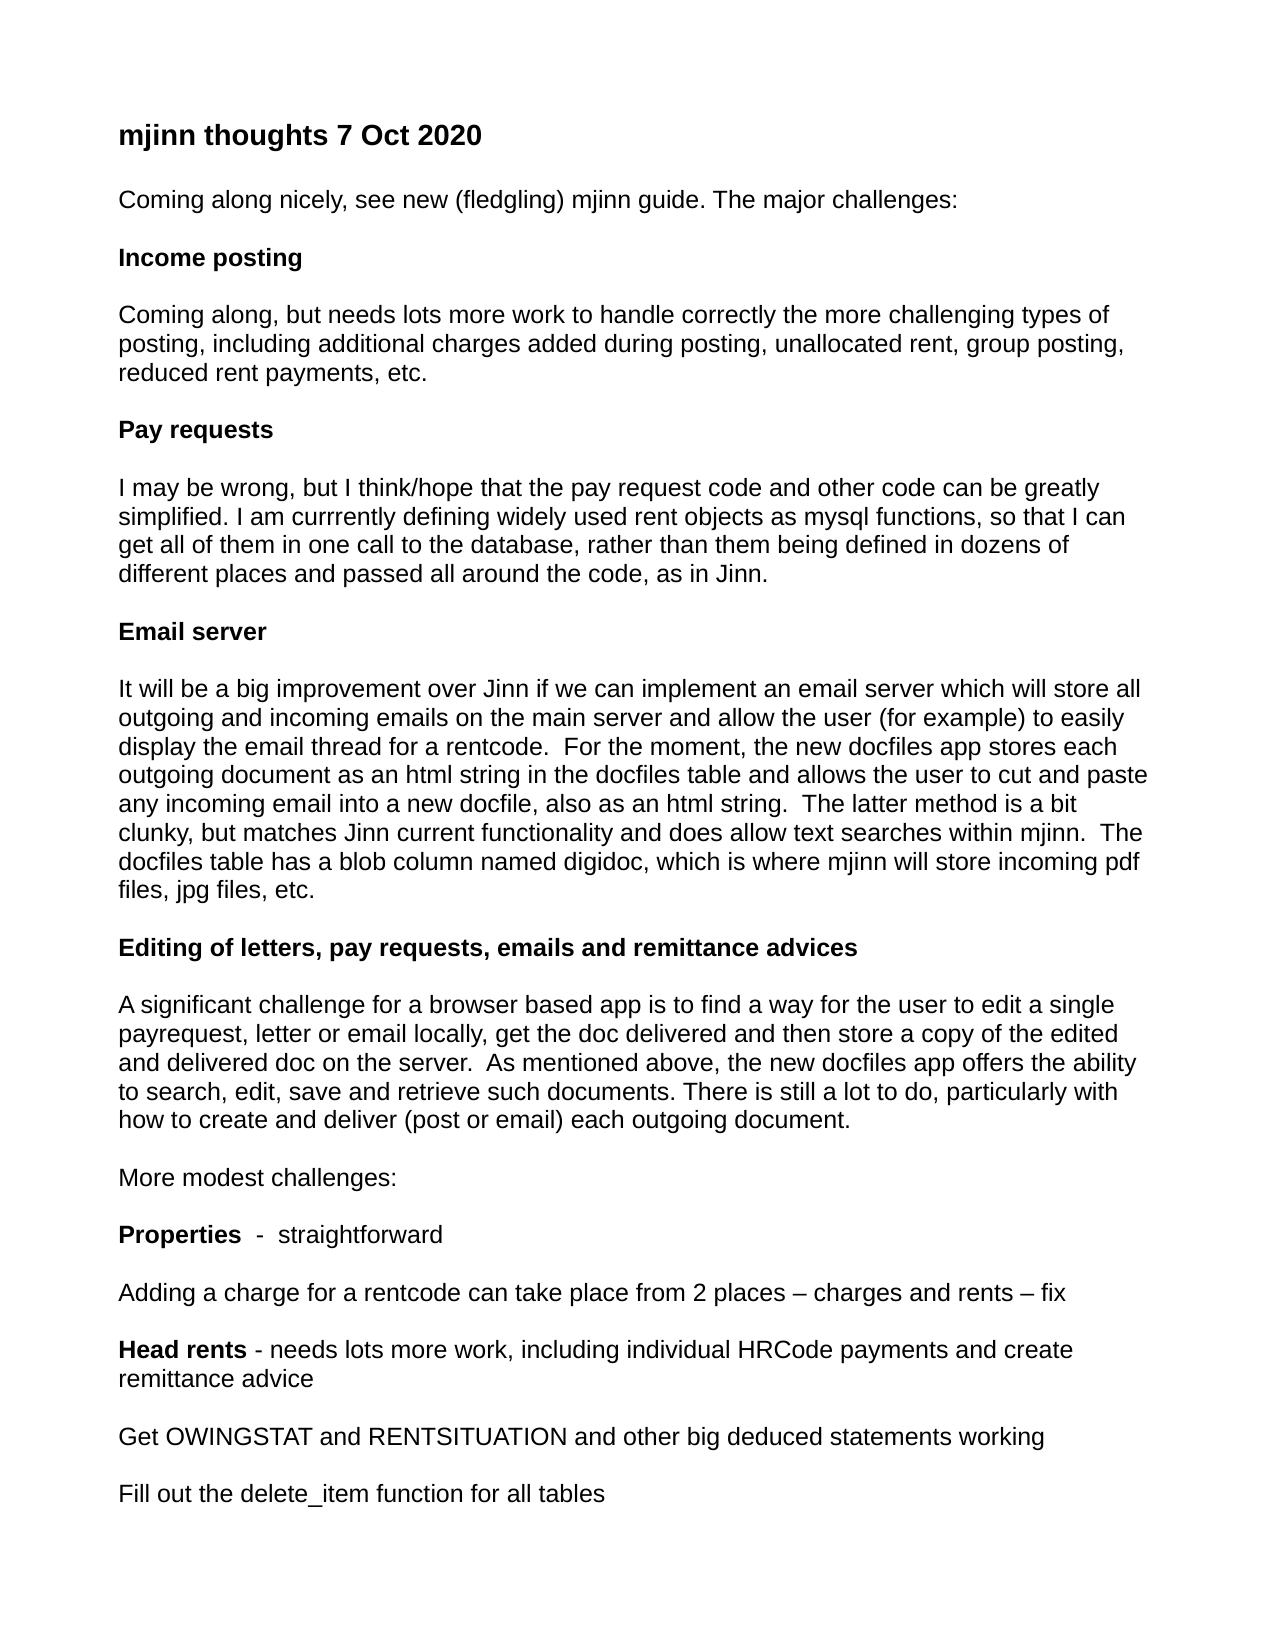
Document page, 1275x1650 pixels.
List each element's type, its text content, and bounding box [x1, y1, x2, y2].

text mjinn thoughts 7 Oct 2020 [118, 118, 1157, 152]
text Fill out the delete_item function for all tables [118, 1479, 1157, 1508]
text Editing of letters, pay requests, emails and remittance advices [118, 933, 1157, 961]
text Head rents - needs lots more work, including individual HRCode payments and create remittance advice [118, 1335, 1157, 1393]
text It will be a big improvement over Jinn if we can implement an email server which will store all outgoing and incoming emails on the main server and allow the user (for example) to easily display the email thread for a rentcode. For the moment, the new docfiles app stores each outgoing document as an html string in the docfiles table and allows the user to cut and paste any incoming email into a new docfile, also as an html string. The latter method is a bit clunky, but matches Jinn current functionality and does allow text searches within mjinn. The docfiles table has a blob column named digidoc, which is where mjinn will store incoming pdf files, jpg files, etc. [118, 674, 1157, 904]
text I may be wrong, but I think/hope that the pay request code and other code can be greatly simplified. I am currrently defining widely used rent objects as mysql functions, so that I can get all of them in one call to the database, rather than them being defined in dozens of different places and passed all around the code, as in Jinn. [118, 473, 1157, 588]
text Income posting [118, 243, 1157, 271]
text Get OWINGSTAT and RENTSITUATION and other big deduced statements working [118, 1421, 1157, 1450]
text Adding a charge for a rentcode can take place from 2 places – charges and rents – fix [118, 1278, 1157, 1306]
text Pay requests [118, 415, 1157, 444]
text More modest challenges: [118, 1163, 1157, 1191]
text Coming along nicely, see new (fledgling) mjinn guide. The major challenges: [118, 185, 1157, 214]
text Email server [118, 616, 1157, 645]
text Coming along, but needs lots more work to handle correctly the more challenging types of posting, including additional charges added during posting, unallocated rent, group posting, reduced rent payments, etc. [118, 300, 1157, 386]
text A significant challenge for a browser based app is to find a way for the user to edit a single payrequest, letter or email locally, get the doc delivered and then store a copy of the edited and delivered doc on the server. As mentioned above, the new docfiles app offers the ability to search, edit, save and retrieve such documents. There is still a lot to do, particularly with how to create and deliver (post or email) each outgoing document. [118, 990, 1157, 1134]
text Properties - straightforward [118, 1220, 1157, 1249]
